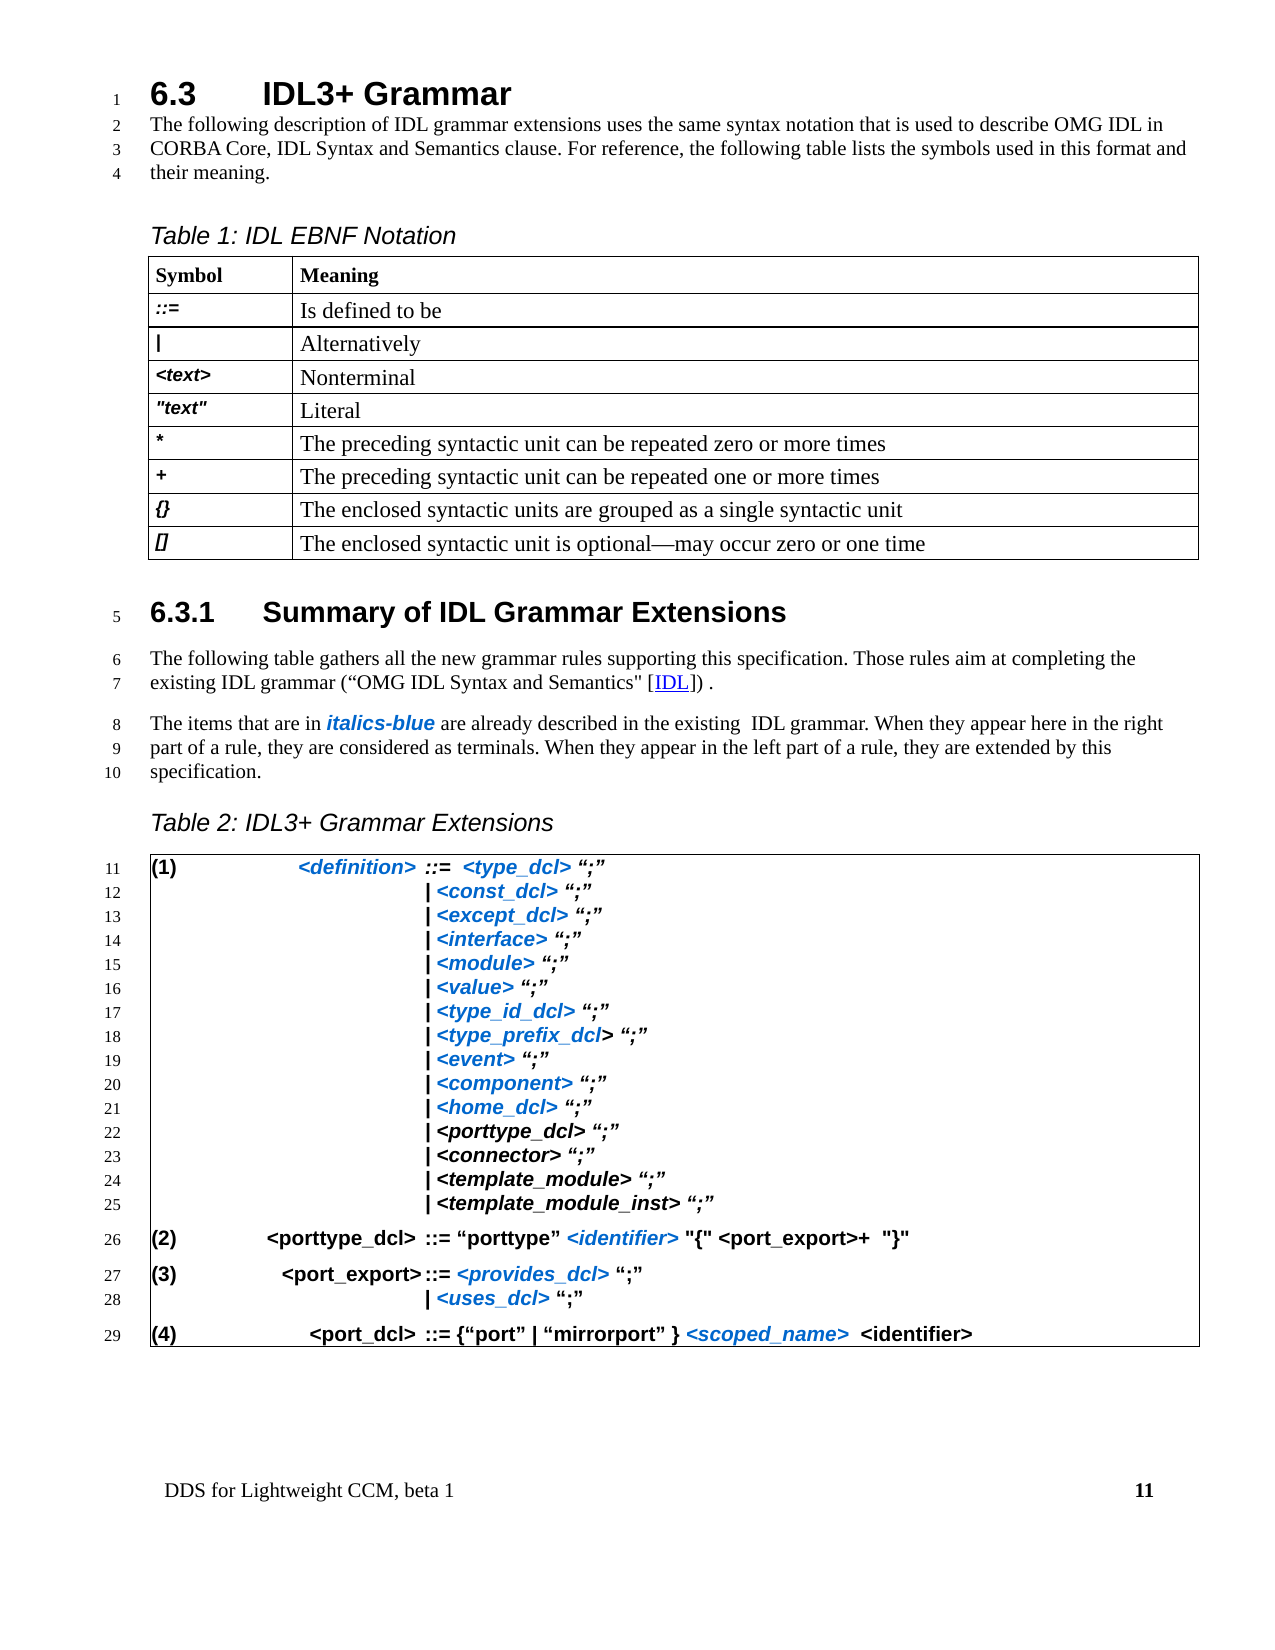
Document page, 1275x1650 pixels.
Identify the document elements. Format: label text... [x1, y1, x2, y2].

table_cell Alternatively [293, 328, 1198, 360]
subtitle IDL3+ Grammar [150, 74, 1200, 112]
text Table 1: IDL EBNF Notation [150, 221, 1200, 250]
list <port_export> ::= <provides_dcl> “;” | <uses_dcl> “;” [151, 1261, 1199, 1310]
subtitle Summary of IDL Grammar Extensions [150, 596, 1200, 629]
text The following description of IDL grammar extensions uses the same syntax notation that is used to describe OMG IDL in CORBA Core, IDL Syntax and Semantics clause. For reference, the following table lists the symbols used in this format and their meaning. [150, 112, 1200, 184]
list <definition> ::= <type_dcl> “;” | <const_dcl> “;” | <except_dcl> “;” | <interface> “;” | <module> “;” | <value> “;” | <type_id_dcl> “;” | <type_prefix_dcl> “;” | <event> “;” | <component> “;” | <home_dcl> “;” | <porttype_dcl> “;” | <connector> “;” | <template_module> “;” | <template_module_inst> “;” [151, 855, 1199, 1214]
list <port_dcl> ::= {“port” | “mirrorport” } <scoped_name> <identifier> [151, 1321, 1199, 1346]
table_header Symbol [149, 257, 292, 293]
table_cell [] [149, 527, 292, 559]
text The following table gathers all the new grammar rules supporting this specification. Those rules aim at completing the existing IDL grammar (“OMG IDL Syntax and Semantics" [IDL]) . [150, 646, 1200, 694]
list <porttype_dcl> ::= “porttype” <identifier> "{" <port_export>+ "}" [151, 1225, 1199, 1250]
table_cell The enclosed syntactic units are grouped as a single syntactic unit [293, 494, 1198, 526]
table_cell The preceding syntactic unit can be repeated one or more times [293, 460, 1198, 493]
table_cell + [149, 460, 292, 493]
text Table 2: IDL3+ Grammar Extensions [150, 808, 1200, 836]
text The items that are in italics-blue are already described in the existing IDL grammar. When they appear here in the right part of a rule, they are considered as terminals. When they appear in the left part of a rule, they are extended by this specification. [150, 711, 1200, 783]
table_cell ::= [149, 294, 292, 326]
table_cell {} [149, 494, 292, 526]
table_cell The enclosed syntactic unit is optional—may occur zero or one time [293, 527, 1198, 559]
table_cell The preceding syntactic unit can be repeated zero or more times [293, 427, 1198, 459]
table_cell * [149, 427, 292, 459]
table_cell Literal [293, 394, 1198, 426]
table_cell <text> [149, 361, 292, 393]
table_header Meaning [293, 257, 1198, 293]
table_cell | [149, 328, 292, 360]
table_cell Nonterminal [293, 361, 1198, 393]
table_cell "text" [149, 394, 292, 426]
table_cell Is defined to be [293, 294, 1198, 326]
